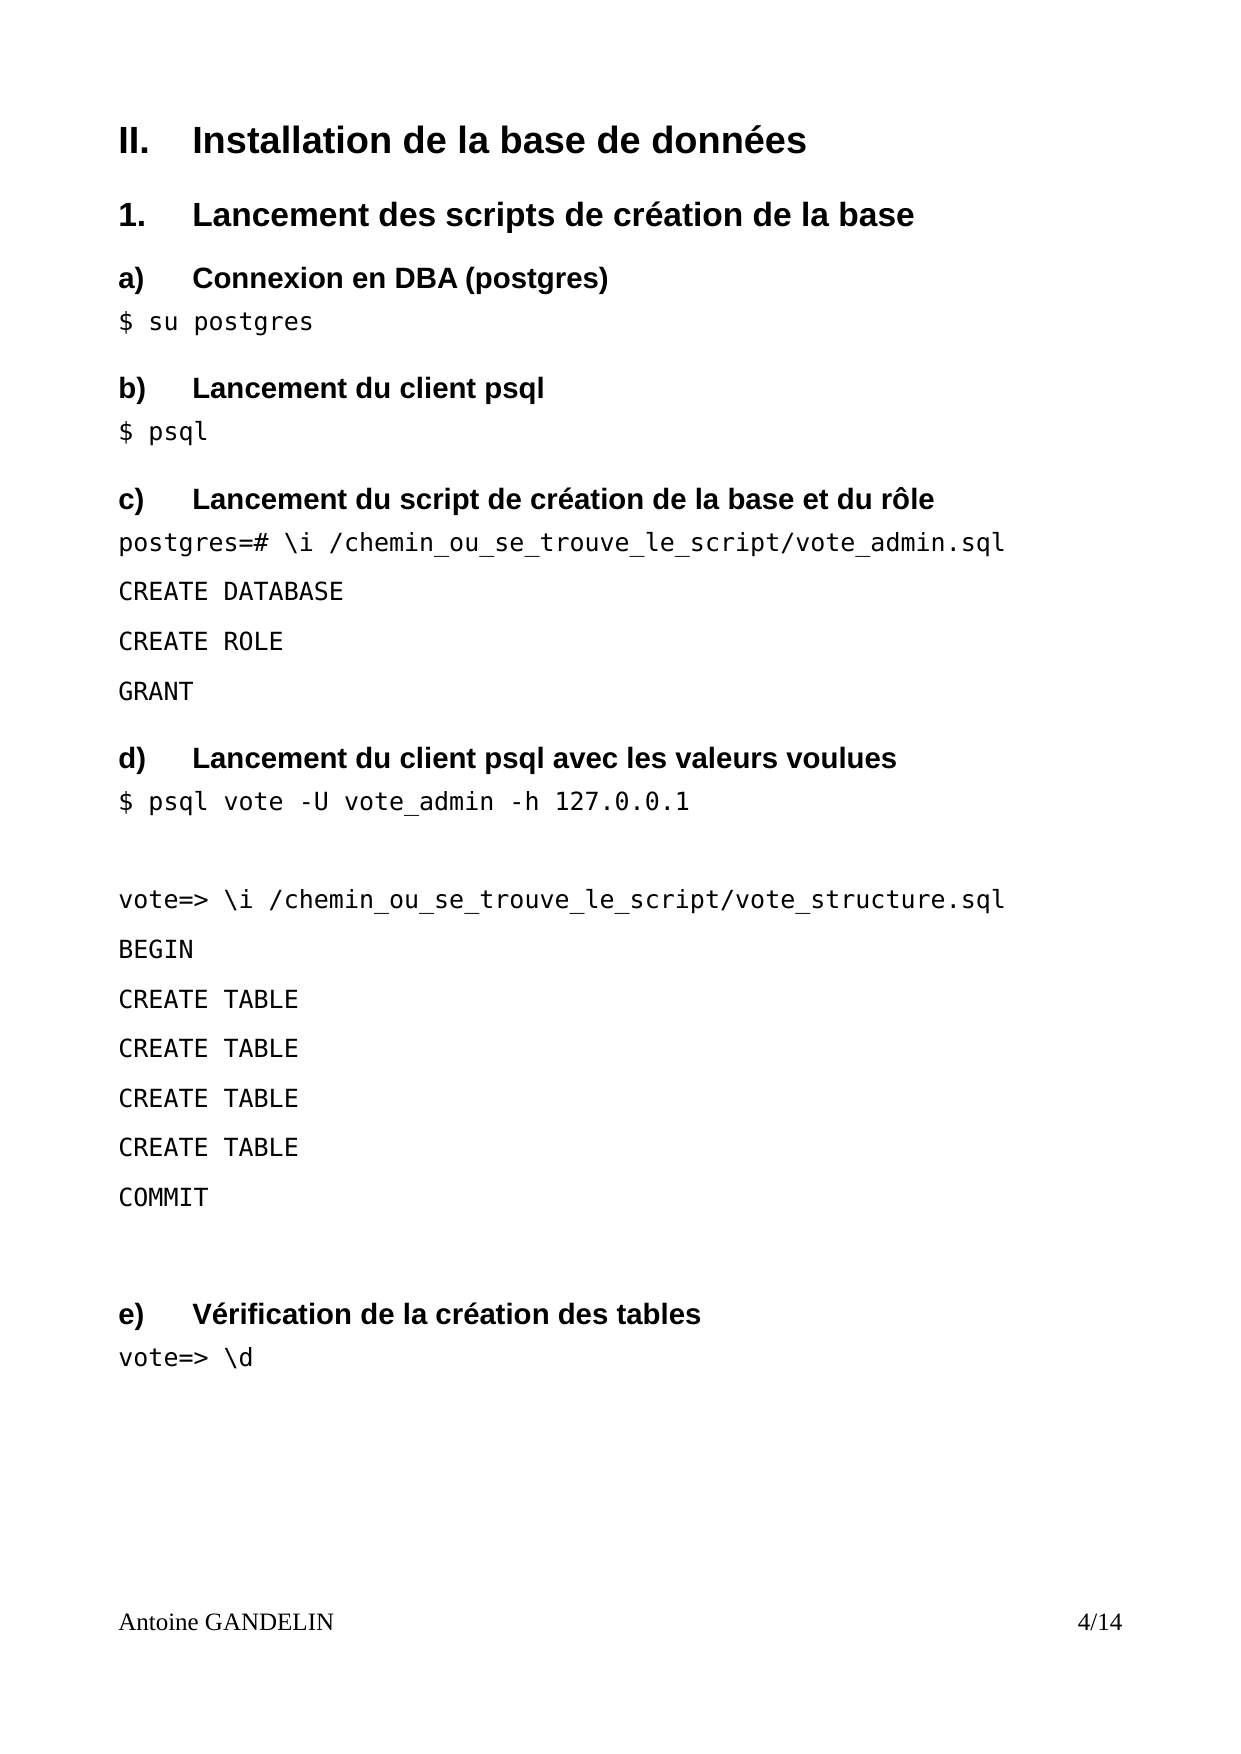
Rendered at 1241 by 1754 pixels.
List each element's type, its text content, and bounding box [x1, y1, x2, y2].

text CREATE TABLE [118, 985, 1122, 1014]
subtitle Lancement des scripts de création de la base [118, 195, 1122, 234]
text $ psql [118, 417, 1122, 447]
subtitle Lancement du client psql avec les valeurs voulues [118, 741, 1122, 774]
text vote=> \d [118, 1343, 1122, 1372]
text CREATE DATABASE [118, 577, 1122, 607]
subtitle Installation de la base de données [118, 118, 1122, 162]
subtitle Vérification de la création des tables [118, 1297, 1122, 1331]
subtitle Lancement du script de création de la base et du rôle [118, 482, 1122, 515]
text $ su postgres [118, 307, 1122, 336]
text COMMIT [118, 1183, 1122, 1212]
text CREATE TABLE [118, 1134, 1122, 1163]
text CREATE TABLE [118, 1084, 1122, 1113]
text GRANT [118, 677, 1122, 706]
text BEGIN [118, 935, 1122, 964]
text $ psql vote -U vote_admin -h 127.0.0.1 [118, 787, 1122, 816]
subtitle Connexion en DBA (postgres) [118, 261, 1122, 294]
subtitle Lancement du client psql [118, 371, 1122, 405]
text CREATE TABLE [118, 1034, 1122, 1064]
text CREATE ROLE [118, 627, 1122, 656]
text vote=> \i /chemin_ou_se_trouve_le_script/vote_structure.sql [118, 886, 1122, 915]
text postgres=# \i /chemin_ou_se_trouve_le_script/vote_admin.sql [118, 528, 1122, 557]
